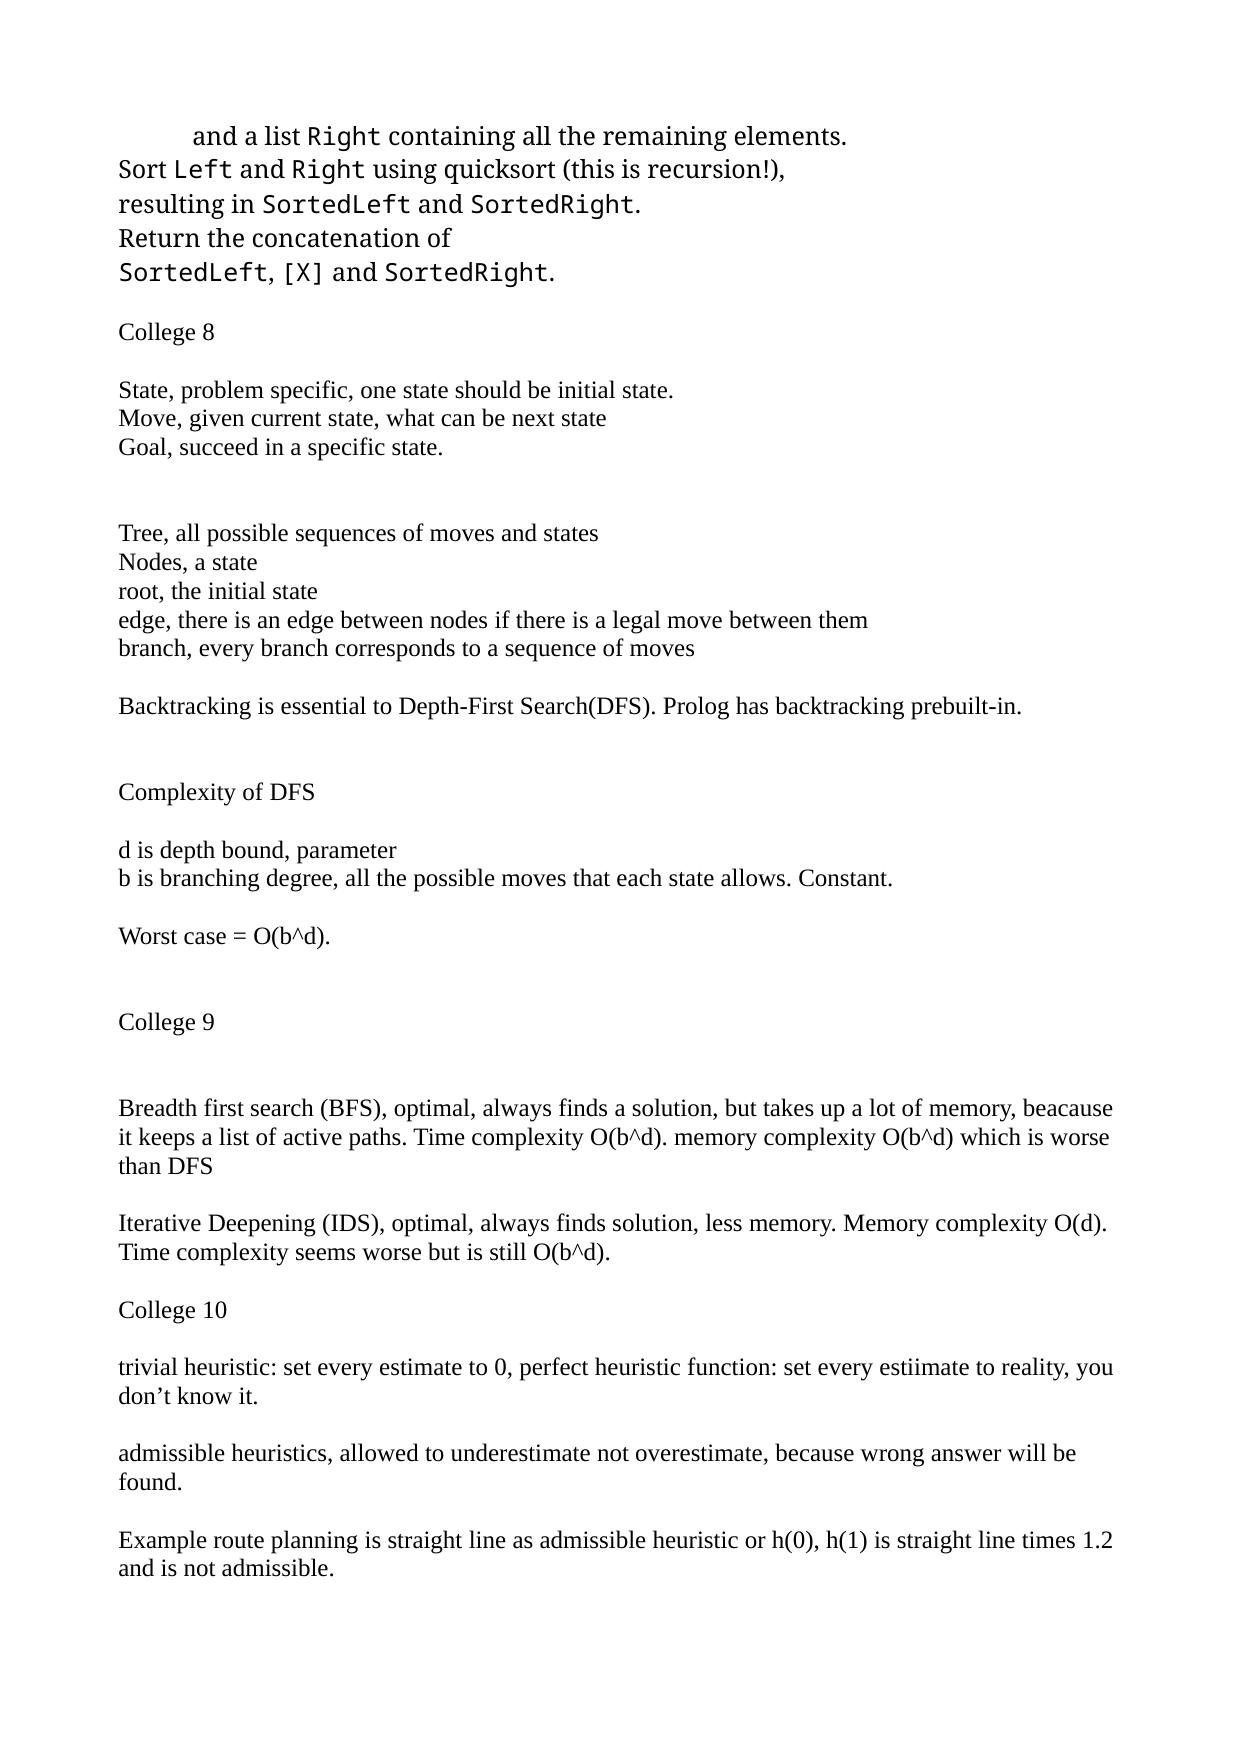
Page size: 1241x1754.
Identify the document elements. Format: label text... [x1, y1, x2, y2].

text Nodes, a state [118, 547, 1122, 576]
text Goal, succeed in a specific state. [118, 432, 1122, 461]
text Example route planning is straight line as admissible heuristic or h(0), h(1) is straight line times 1.2 and is not admissible. [118, 1525, 1122, 1582]
text branch, every branch corresponds to a sequence of moves [118, 633, 1122, 662]
text edge, there is an edge between nodes if there is a legal move between them [118, 605, 1122, 633]
text College 10 [118, 1295, 1122, 1323]
text root, the initial state [118, 576, 1122, 605]
text Tree, all possible sequences of moves and states [118, 518, 1122, 547]
text College 8 State, problem specific, one state should be initial state. [118, 317, 1122, 403]
text Move, given current state, what can be next state [118, 403, 1122, 432]
text Breadth first search (BFS), optimal, always finds a solution, but takes up a lot of memory, beacause it keeps a list of active paths. Time complexity O(b^d). memory complexity O(b^d) which is worse than DFS [118, 1093, 1122, 1180]
text admissible heuristics, allowed to underestimate not overestimate, because wrong answer will be found. [118, 1438, 1122, 1496]
text Worst case = O(b^d). [118, 921, 1122, 950]
text d is depth bound, parameter [118, 835, 1122, 863]
text College 9 [118, 1007, 1122, 1036]
text b is branching degree, all the possible moves that each state allows. Constant. [118, 863, 1122, 892]
text Iterative Deepening (IDS), optimal, always finds solution, less memory. Memory complexity O(d). Time complexity seems worse but is still O(b^d). [118, 1208, 1122, 1266]
text Backtracking is essential to Depth-First Search(DFS). Prolog has backtracking prebuilt-in. [118, 691, 1122, 720]
text and a list Right containing all the remaining elements. Sort Left and Right using quicksort (this is recursion!), resulting in SortedLeft and SortedRight. Return the concatenation of SortedLeft, [X] and SortedRight. [118, 118, 1122, 288]
text trivial heuristic: set every estimate to 0, perfect heuristic function: set every estiimate to reality, you don’t know it. [118, 1352, 1122, 1410]
text Complexity of DFS [118, 777, 1122, 806]
